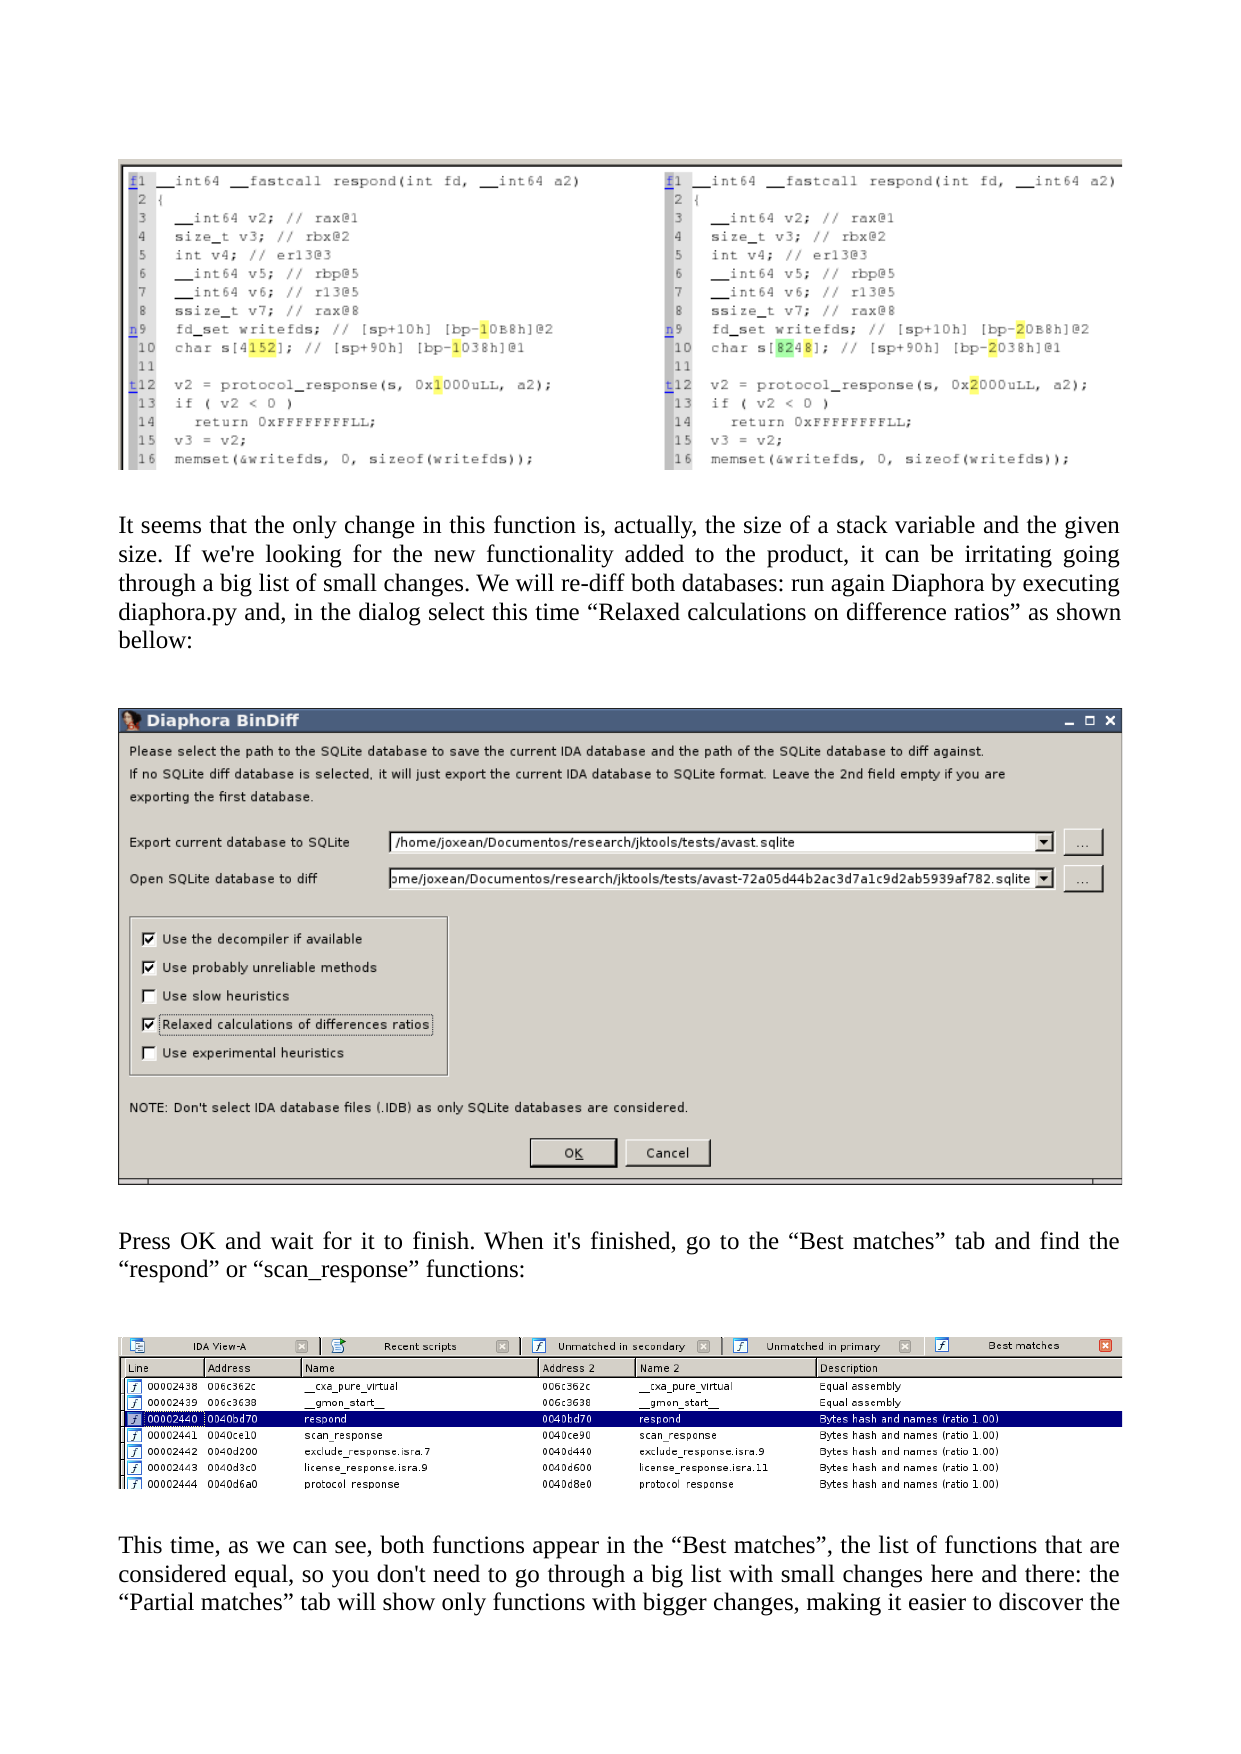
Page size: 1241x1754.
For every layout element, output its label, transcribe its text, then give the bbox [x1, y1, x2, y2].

picture [118, 159, 1123, 470]
text This time, as we can see, both functions appear in the “Best matches”, the list of functions that are considered equal, so you don't need to go through a big list with small changes here and there: the “Partial matches” tab will show only functions with bigger changes, making it easier to discover the [118, 1530, 1122, 1616]
text It seems that the only change in this function is, actually, the size of a stack variable and the given size. If we're looking for the new functionality added to the product, it can be irritating going through a big list of small changes. We will re-diff both databases: run again Diaphora by executing diaphora.py and, in the dialog select this time “Relaxed calculations on difference ratios” as shown bellow: [118, 511, 1122, 654]
text Press OK and wait for it to finish. When it's finished, go to the “Best matches” tab and find the “respond” or “scan_response” functions: [118, 1226, 1122, 1283]
picture [118, 708, 1123, 1185]
picture [118, 1337, 1123, 1489]
